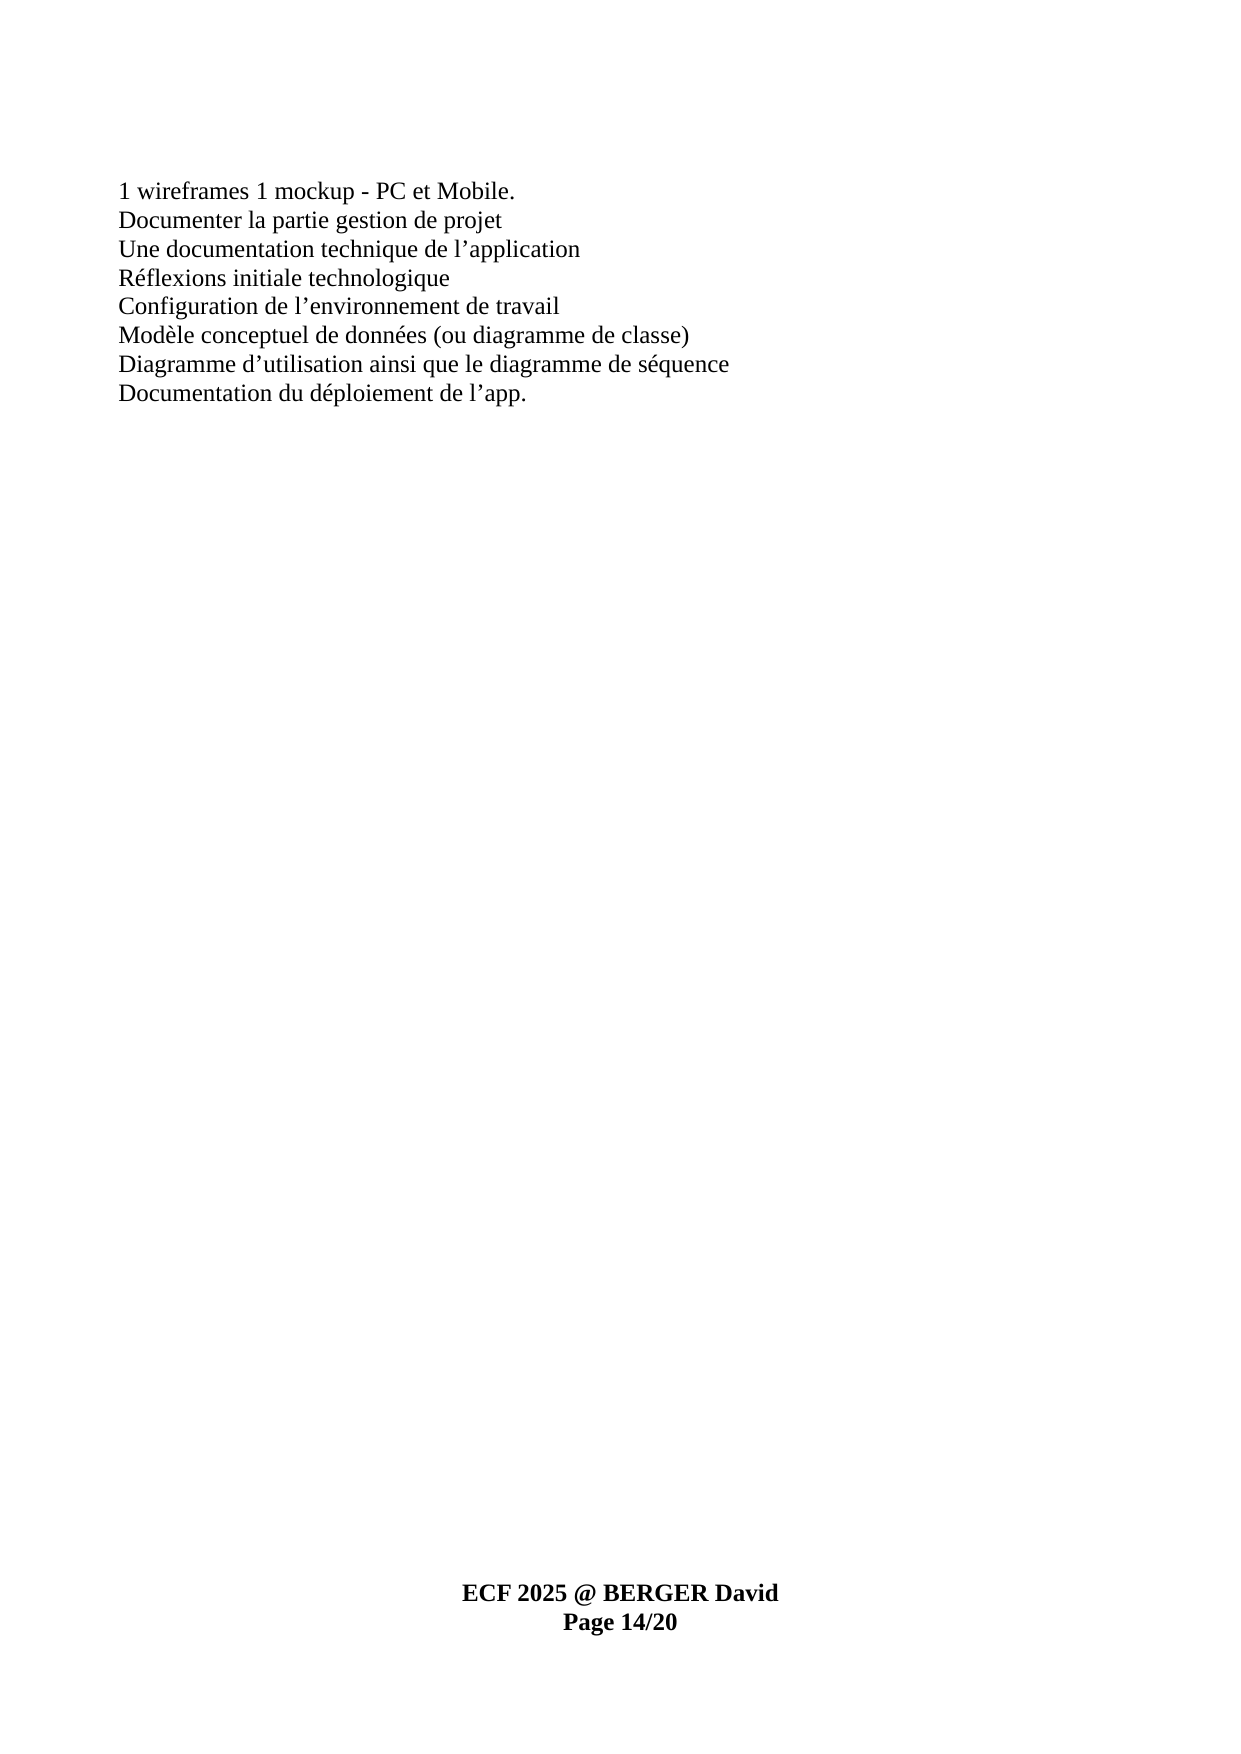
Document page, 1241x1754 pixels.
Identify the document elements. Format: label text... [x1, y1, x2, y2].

text Documenter la partie gestion de projet [118, 205, 1122, 234]
text 1 wireframes 1 mockup - PC et Mobile. [118, 176, 1122, 205]
text Réflexions initiale technologique [118, 263, 1122, 291]
text Modèle conceptuel de données (ou diagramme de classe) [118, 320, 1122, 349]
text Documentation du déploiement de l’app. [118, 378, 1122, 435]
text Configuration de l’environnement de travail [118, 291, 1122, 320]
text Une documentation technique de l’application [118, 234, 1122, 263]
text Diagramme d’utilisation ainsi que le diagramme de séquence [118, 349, 1122, 378]
